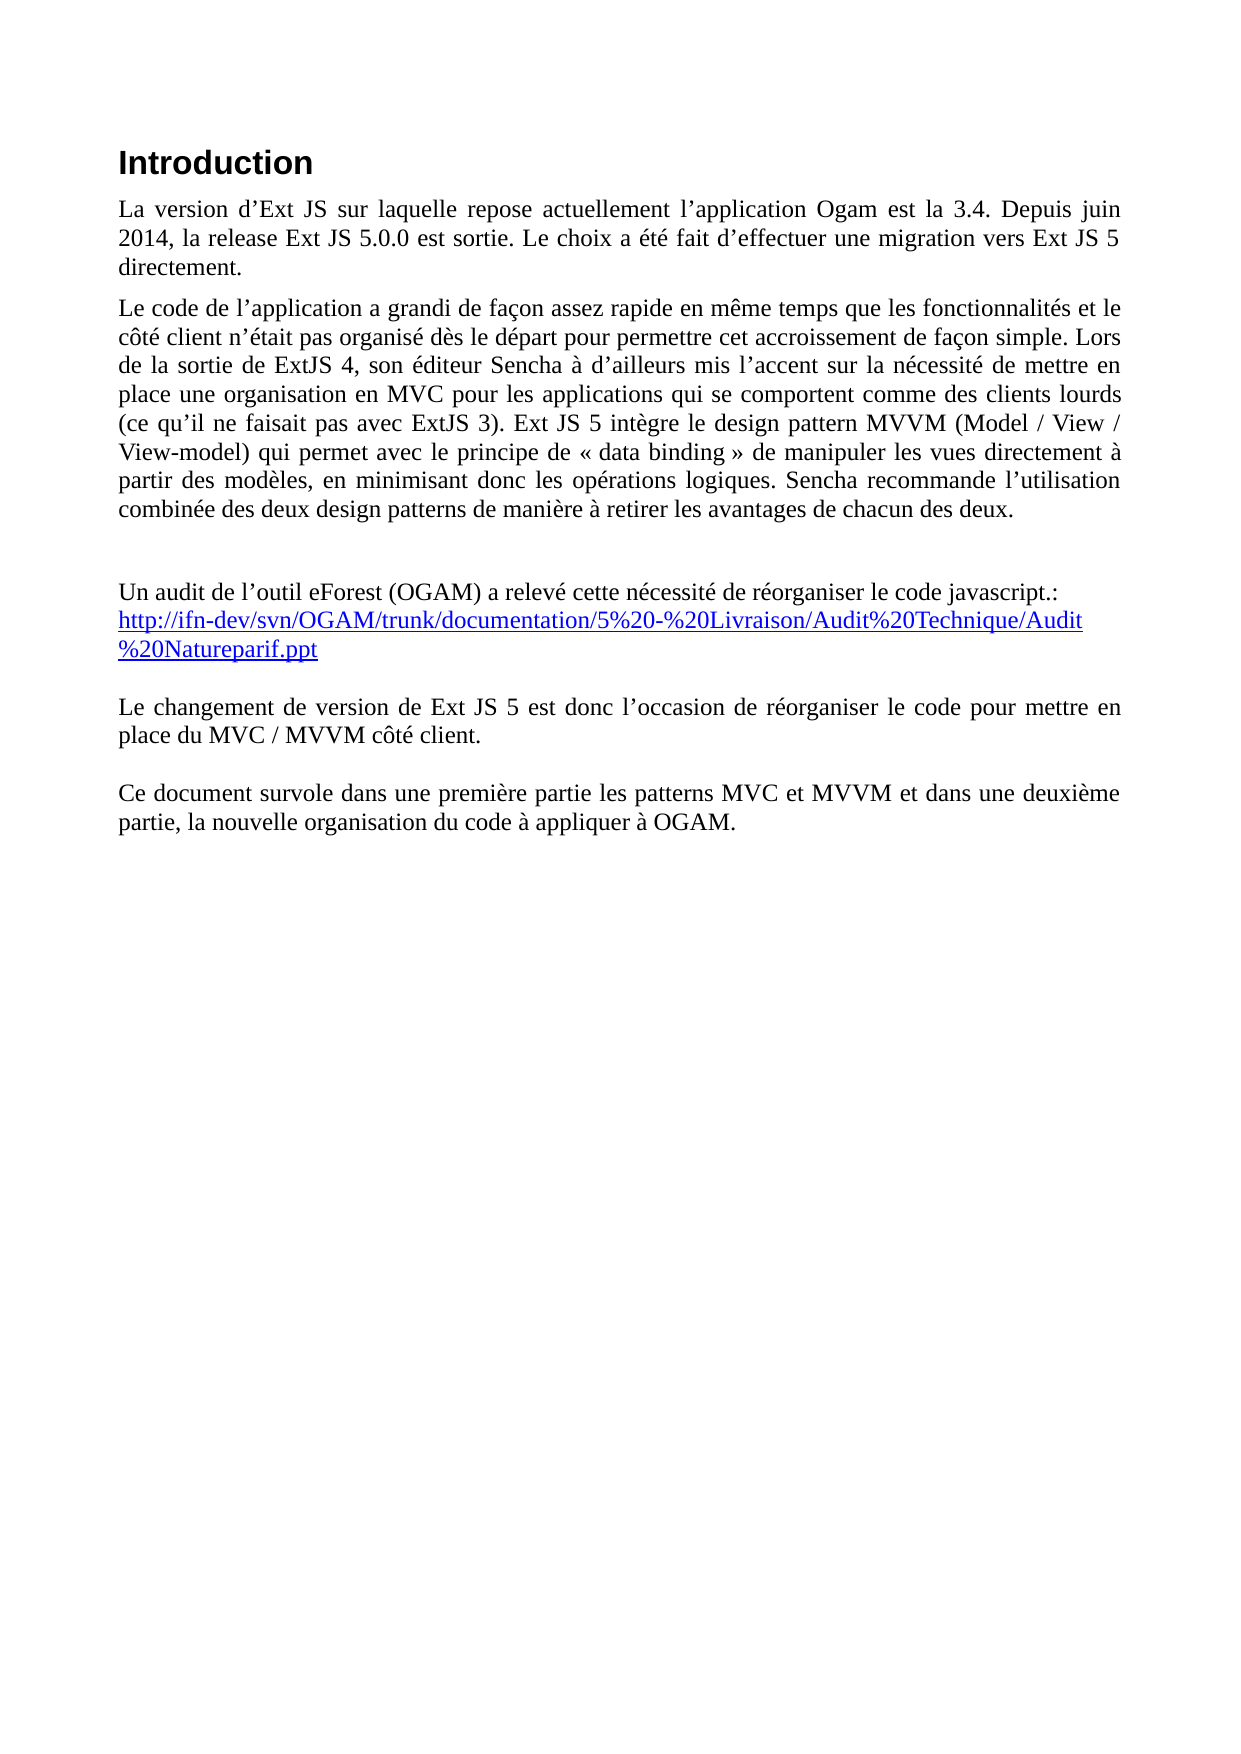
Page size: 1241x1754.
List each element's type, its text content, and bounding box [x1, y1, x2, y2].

text http://ifn-dev/svn/OGAM/trunk/documentation/5%20-%20Livraison/Audit%20Technique/Audit%20Natureparif.ppt [118, 606, 1122, 663]
subtitle Introduction [118, 143, 1122, 182]
subtitle La version d’Ext JS sur laquelle repose actuellement l’application Ogam est la 3.4. Depuis juin 2014, la release Ext JS 5.0.0 est sortie. Le choix a été fait d’effectuer une migration vers Ext JS 5 directement. [118, 194, 1122, 281]
text Le changement de version de Ext JS 5 est donc l’occasion de réorganiser le code pour mettre en place du MVC / MVVM côté client. [118, 692, 1122, 749]
text Un audit de l’outil eForest (OGAM) a relevé cette nécessité de réorganiser le code javascript.: [118, 577, 1122, 606]
text Ce document survole dans une première partie les patterns MVC et MVVM et dans une deuxième partie, la nouvelle organisation du code à appliquer à OGAM. [118, 778, 1122, 836]
subtitle Le code de l’application a grandi de façon assez rapide en même temps que les fonctionnalités et le côté client n’était pas organisé dès le départ pour permettre cet accroissement de façon simple. Lors de la sortie de ExtJS 4, son éditeur Sencha à d’ailleurs mis l’accent sur la nécessité de mettre en place une organisation en MVC pour les applications qui se comportent comme des clients lourds (ce qu’il ne faisait pas avec ExtJS 3). Ext JS 5 intègre le design pattern MVVM (Model / View / View-model) qui permet avec le principe de « data binding » de manipuler les vues directement à partir des modèles, en minimisant donc les opérations logiques. Sencha recommande l’utilisation combinée des deux design patterns de manière à retirer les avantages de chacun des deux. [118, 293, 1122, 523]
